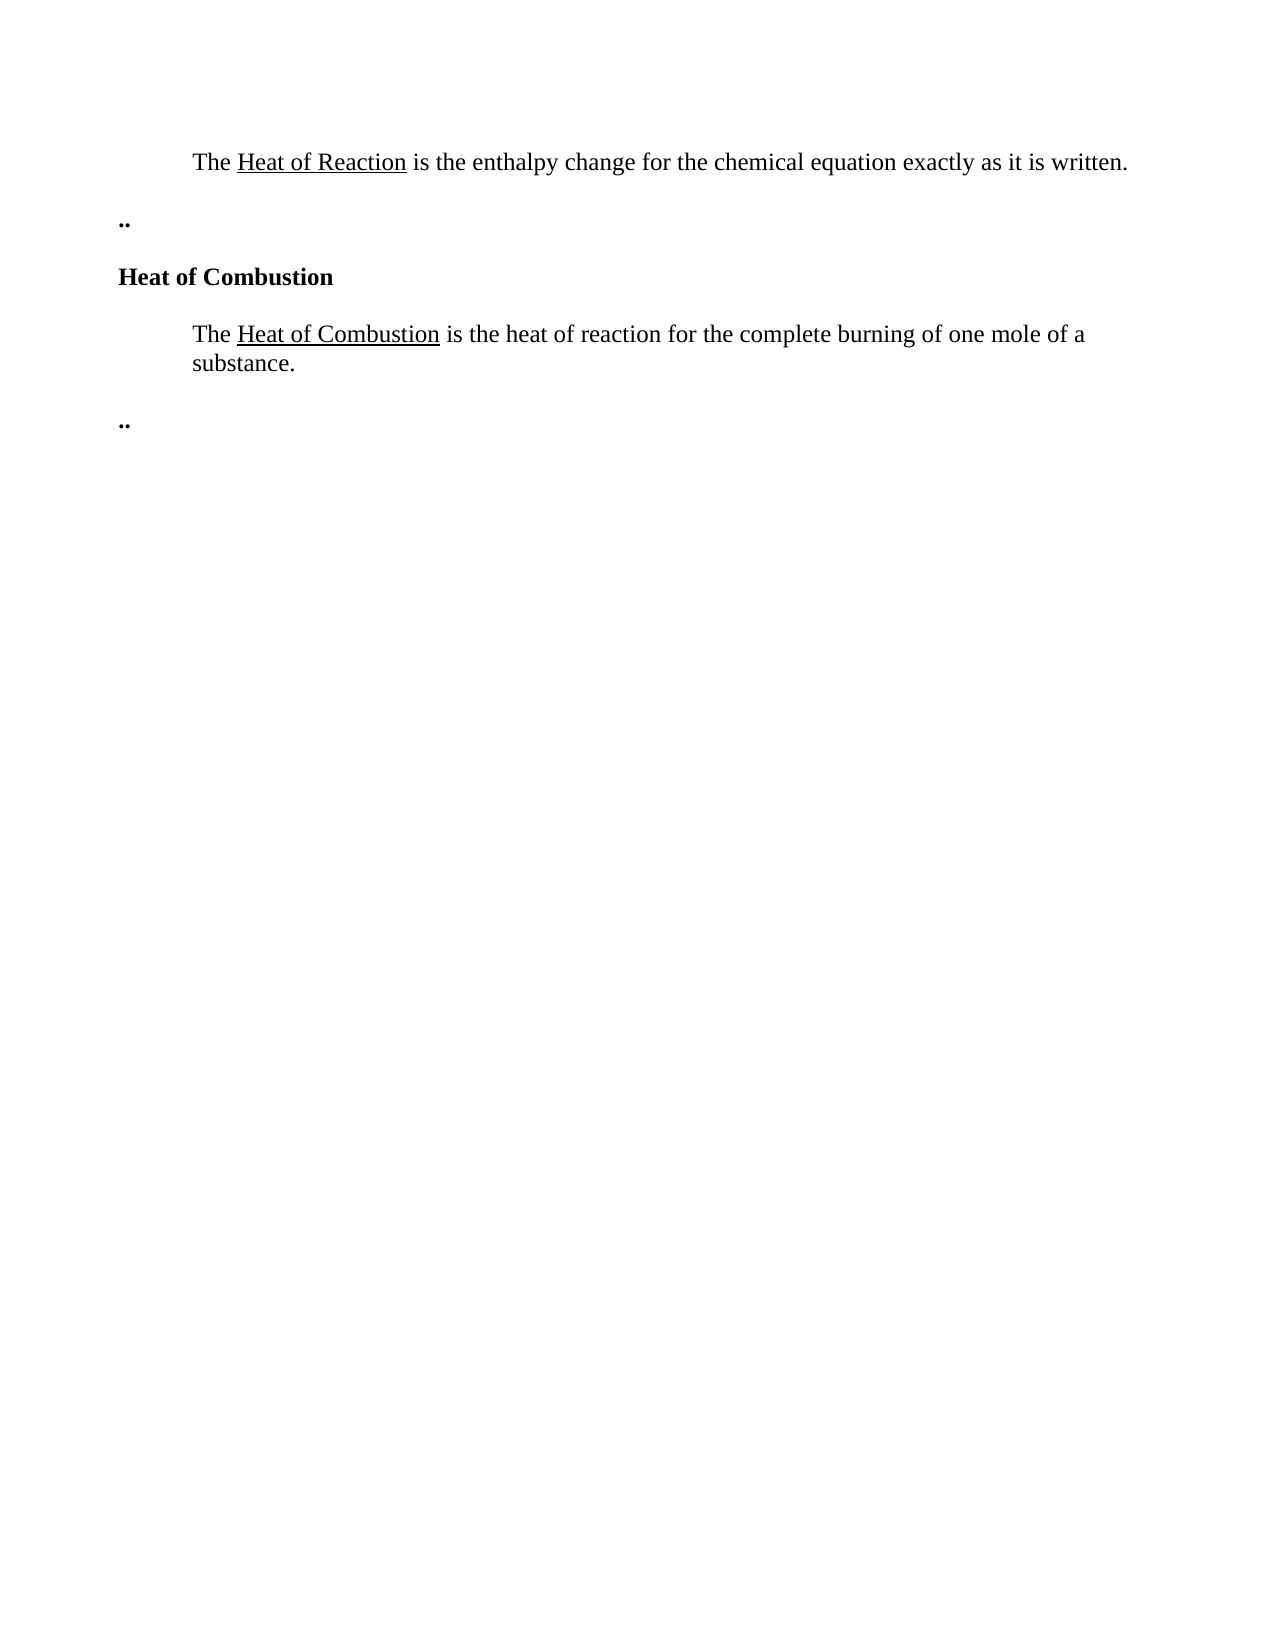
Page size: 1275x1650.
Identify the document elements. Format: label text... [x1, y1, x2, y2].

text The Heat of Reaction is the enthalpy change for the chemical equation exactly as it is written. [118, 147, 1157, 176]
text The Heat of Combustion is the heat of reaction for the complete burning of one mole of a substance. [118, 319, 1157, 377]
text Heat of Combustion [118, 262, 1157, 291]
text .. [118, 204, 1157, 233]
text .. [118, 406, 1157, 434]
